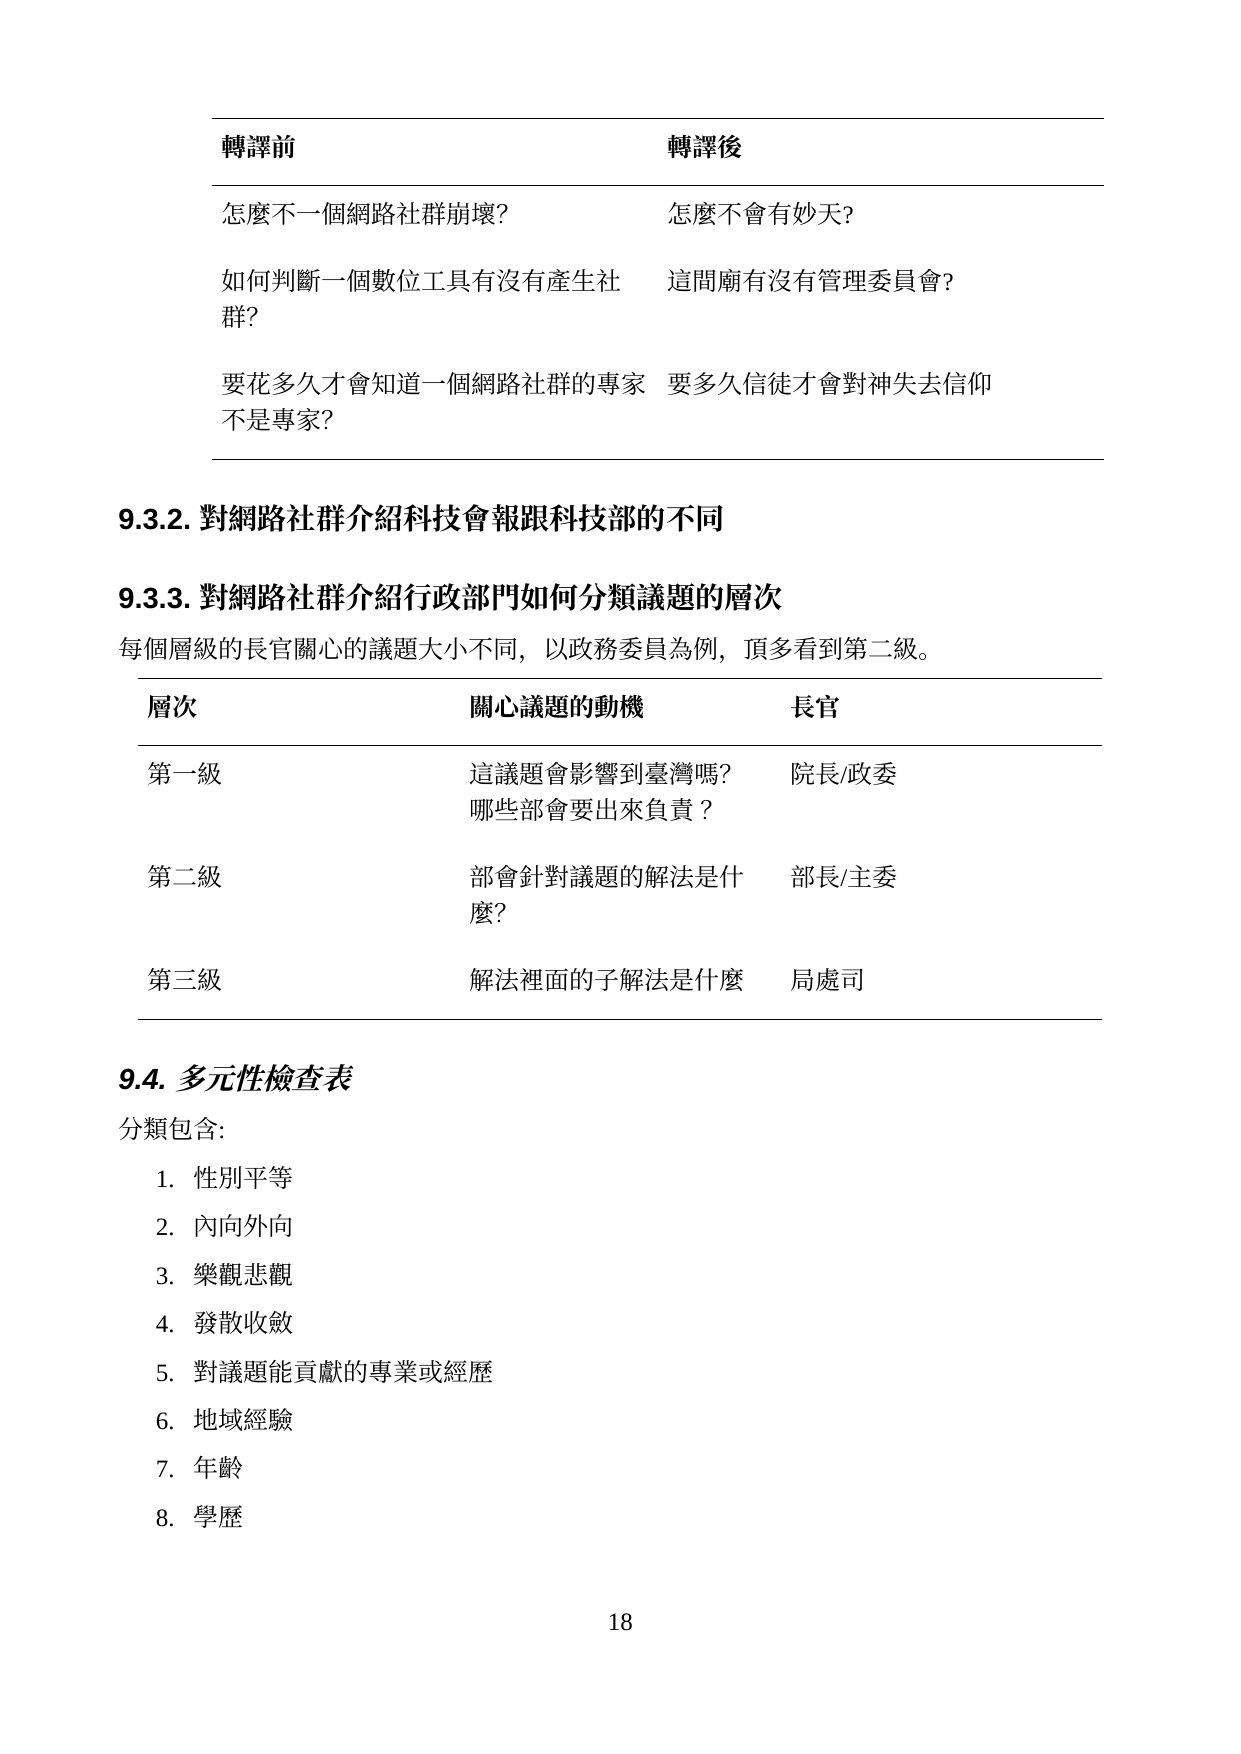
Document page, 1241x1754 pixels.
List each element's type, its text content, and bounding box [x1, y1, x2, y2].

subtitle 對網路社群介紹行政部門如何分類議題的層次 [118, 575, 1122, 617]
list 年齡 [156, 1449, 1122, 1485]
list 樂觀悲觀 [156, 1255, 1122, 1291]
table_cell 解法裡面的子解法是什麼 [460, 952, 781, 1019]
list 地域經驗 [156, 1401, 1122, 1437]
table_cell 要多久信徒才會對神失去信仰 [658, 356, 1103, 459]
table_cell 怎麼不一個網路社群崩壞？ [212, 186, 658, 253]
table_cell 如何判斷一個數位工具有沒有產生社群？ [212, 253, 658, 356]
table_header 長官 [781, 679, 1102, 745]
table_cell 部會針對議題的解法是什麼？ [460, 849, 781, 952]
list 性別平等 [156, 1158, 1122, 1194]
table_cell 這議題會影響到臺灣嗎？ 哪些部會要出來負責 ？ [460, 746, 781, 848]
table_header 轉譯後 [658, 119, 1103, 185]
table_cell 這間廟有沒有管理委員會? [658, 253, 1103, 356]
table_cell 局處司 [781, 952, 1102, 1019]
table_cell 第二級 [138, 849, 459, 952]
table_header 層次 [138, 679, 459, 745]
table_cell 院長/政委 [781, 746, 1102, 848]
table_cell 要花多久才會知道一個網路社群的專家不是專家？ [212, 356, 658, 459]
list 內向外向 [156, 1207, 1122, 1243]
text 分類包含: [118, 1110, 1122, 1146]
table_header 關心議題的動機 [460, 679, 781, 745]
table_cell 第三級 [138, 952, 459, 1019]
table_cell 部長/主委 [781, 849, 1102, 952]
table_cell 第一級 [138, 746, 459, 848]
list 發散收斂 [156, 1304, 1122, 1340]
list 學歷 [156, 1497, 1122, 1533]
subtitle 多元性檢查表 [118, 1056, 1122, 1097]
table_cell 怎麼不會有妙天? [658, 186, 1103, 253]
subtitle 對網路社群介紹科技會報跟科技部的不同 [118, 496, 1122, 538]
list 對議題能貢獻的專業或經歷 [156, 1352, 1122, 1388]
table_header 轉譯前 [212, 119, 658, 185]
text 每個層級的長官關心的議題大小不同，以政務委員為例，頂多看到第二級。 [118, 629, 1122, 665]
